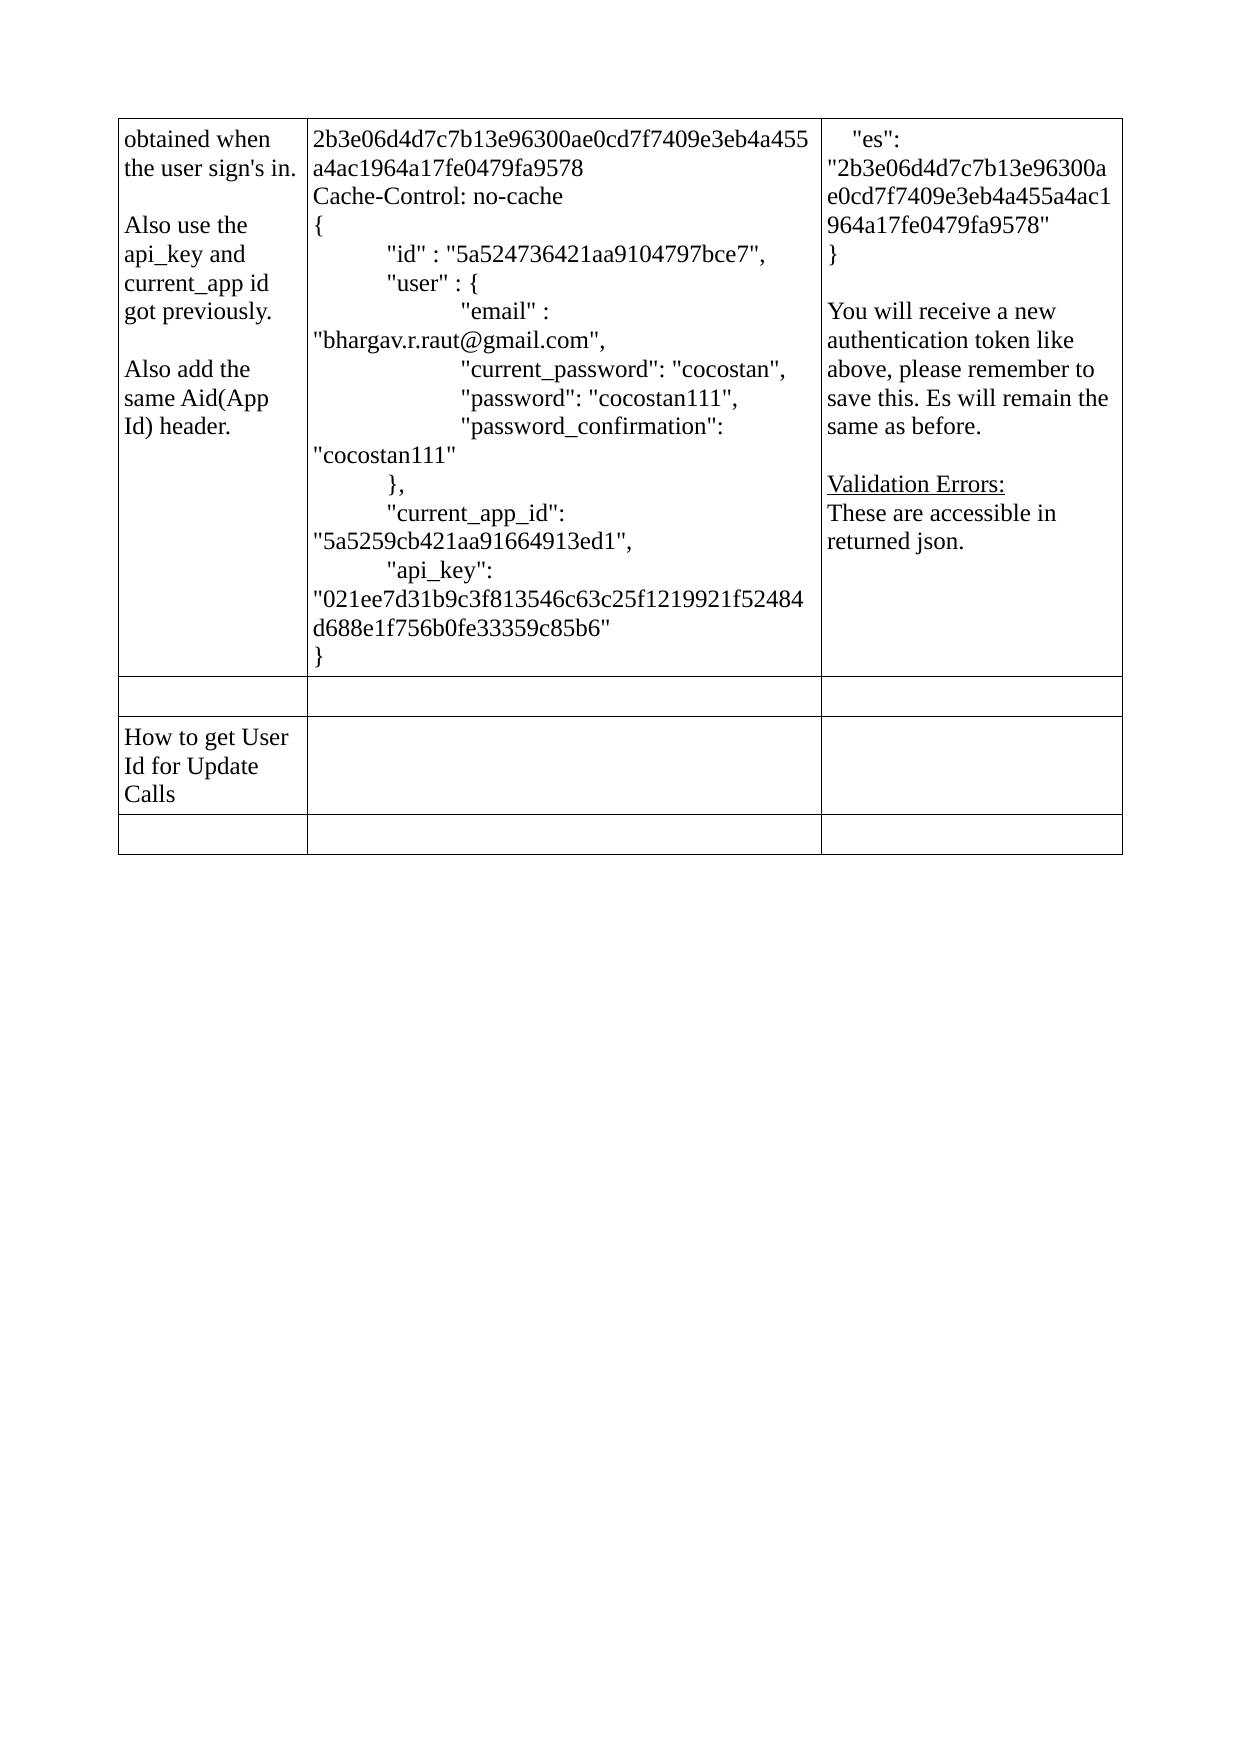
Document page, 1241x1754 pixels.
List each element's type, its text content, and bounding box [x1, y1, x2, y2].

table_cell How to get User Id for Update Calls [119, 717, 307, 814]
table_cell [119, 815, 307, 854]
table_cell [308, 815, 821, 854]
table_cell [308, 677, 821, 716]
table_cell [822, 815, 1122, 854]
table_cell [822, 677, 1122, 716]
table_cell [119, 677, 307, 716]
table_cell obtained when the user sign's in. Also use the api_key and current_app id got previously. Also add the same Aid(App Id) header. [119, 119, 307, 676]
table_cell [822, 717, 1122, 814]
table_cell 2b3e06d4d7c7b13e96300ae0cd7f7409e3eb4a455a4ac1964a17fe0479fa9578 Cache-Control: no-cache { "id" : "5a524736421aa9104797bce7", "user" : { "email" : "bhargav.r.raut@gmail.com", "current_password": "cocostan", "password": "cocostan111", "password_confirmation": "cocostan111" }, "current_app_id": "5a5259cb421aa91664913ed1", "api_key": "021ee7d31b9c3f813546c63c25f1219921f52484d688e1f756b0fe33359c85b6" } [308, 119, 821, 676]
table_cell "es": "2b3e06d4d7c7b13e96300ae0cd7f7409e3eb4a455a4ac1964a17fe0479fa9578" } You will receive a new authentication token like above, please remember to save this. Es will remain the same as before. Validation Errors: These are accessible in returned json. [822, 119, 1122, 676]
table_cell [308, 717, 821, 814]
